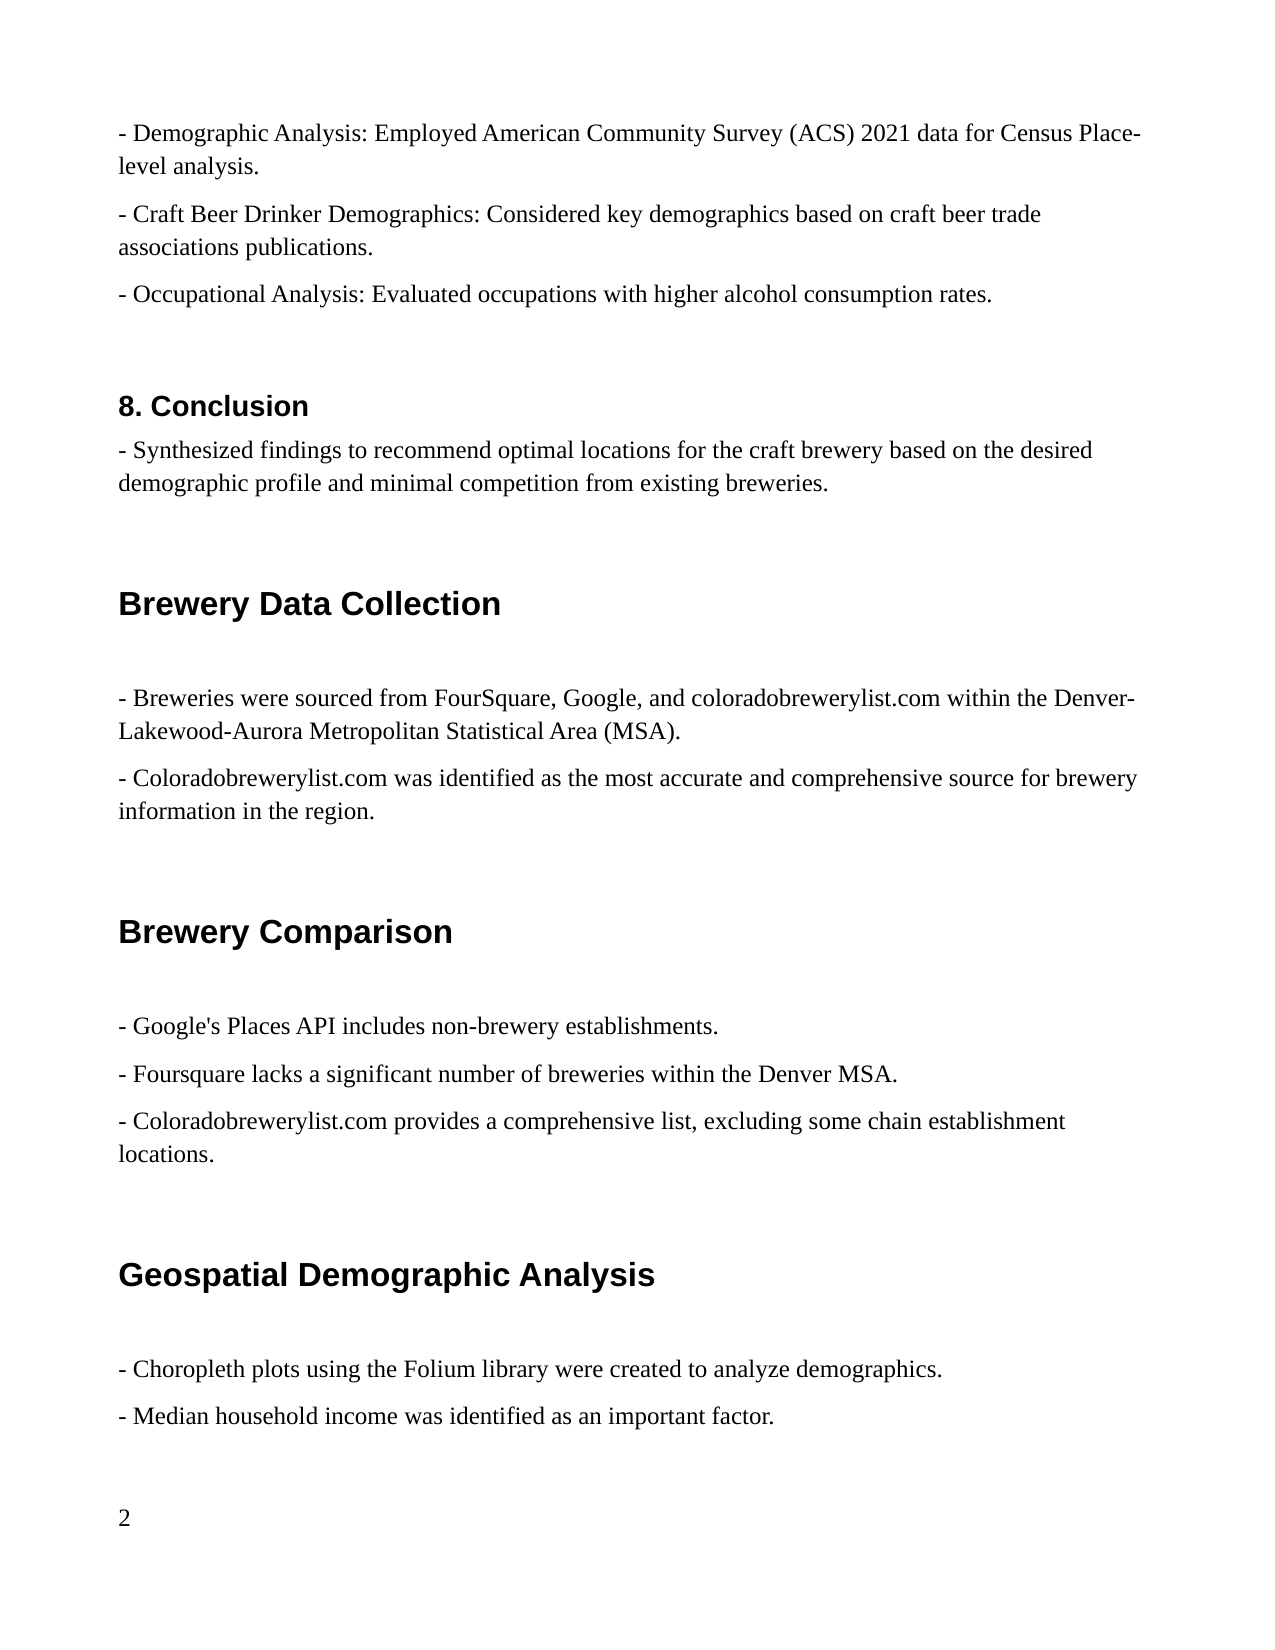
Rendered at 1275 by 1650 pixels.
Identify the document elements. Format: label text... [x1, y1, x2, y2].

subtitle Geospatial Demographic Analysis [118, 1255, 1157, 1294]
text - Coloradobrewerylist.com provides a comprehensive list, excluding some chain establishment locations. [118, 1106, 1157, 1168]
text - Choropleth plots using the Folium library were created to analyze demographics. [118, 1354, 1157, 1383]
text - Median household income was identified as an important factor. [118, 1401, 1157, 1430]
text - Breweries were sourced from FourSquare, Google, and coloradobrewerylist.com within the Denver-Lakewood-Aurora Metropolitan Statistical Area (MSA). [118, 683, 1157, 744]
text - Occupational Analysis: Evaluated occupations with higher alcohol consumption rates. [118, 279, 1157, 308]
text - Coloradobrewerylist.com was identified as the most accurate and comprehensive source for brewery information in the region. [118, 763, 1157, 825]
text - Demographic Analysis: Employed American Community Survey (ACS) 2021 data for Census Place-level analysis. [118, 118, 1157, 180]
subtitle 8. Conclusion [118, 389, 1157, 423]
text - Synthesized findings to recommend optimal locations for the craft brewery based on the desired demographic profile and minimal competition from existing breweries. [118, 435, 1157, 497]
subtitle Brewery Comparison [118, 912, 1157, 951]
subtitle Brewery Data Collection [118, 584, 1157, 623]
text - Craft Beer Drinker Demographics: Considered key demographics based on craft beer trade associations publications. [118, 199, 1157, 261]
text - Google's Places API includes non-brewery establishments. [118, 1011, 1157, 1040]
text - Foursquare lacks a significant number of breweries within the Denver MSA. [118, 1059, 1157, 1087]
